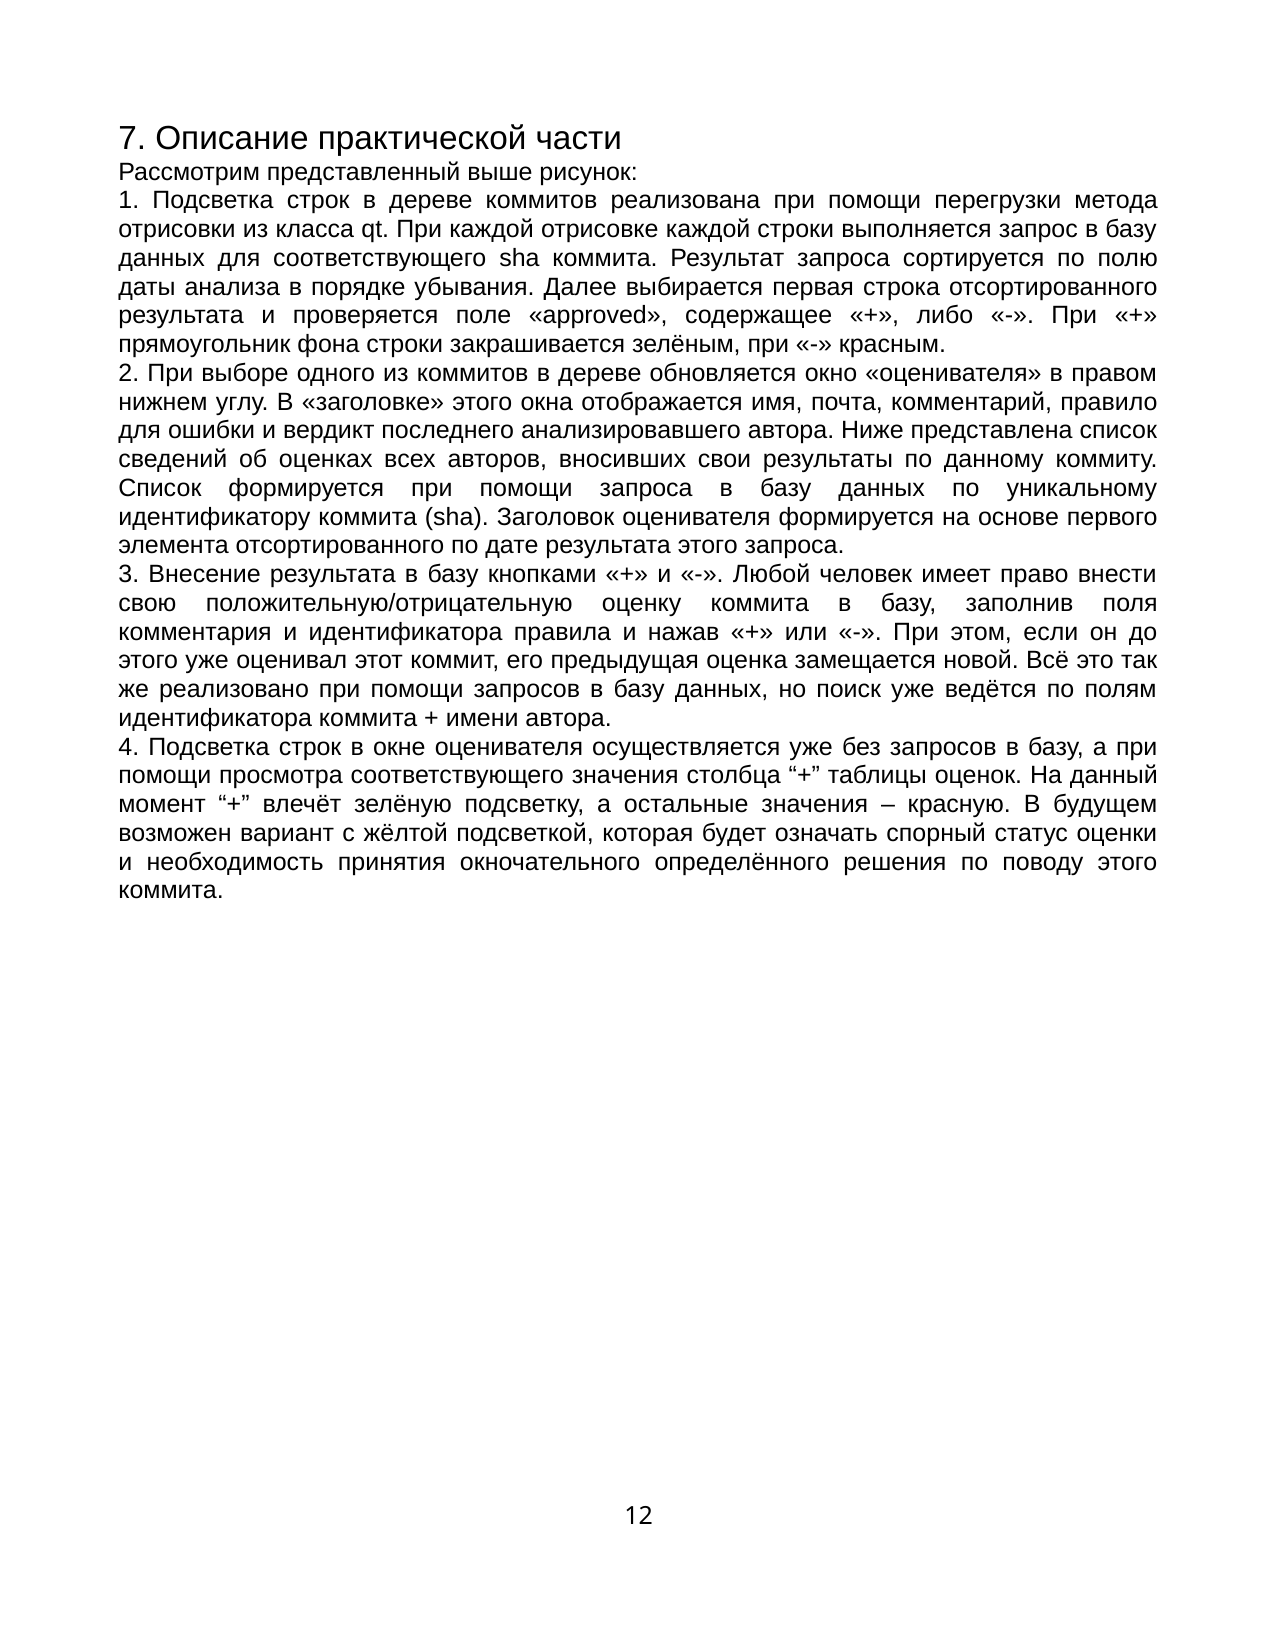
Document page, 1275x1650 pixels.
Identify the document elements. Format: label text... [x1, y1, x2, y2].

list 3. Внесение результата в базу кнопками «+» и «-». Любой человек имеет право внести свою положительную/отрицательную оценку коммита в базу, заполнив поля комментария и идентификатора правила и нажав «+» или «-». При этом, если он до этого уже оценивал этот коммит, его предыдущая оценка замещается новой. Всё это так же реализовано при помощи запросов в базу данных, но поиск уже ведётся по полям идентификатора коммита + имени автора. [118, 559, 1159, 732]
text 7. Описание практической части [118, 118, 1159, 157]
list 1. Подсветка строк в дереве коммитов реализована при помощи перегрузки метода отрисовки из класса qt. При каждой отрисовке каждой строки выполняется запрос в базу данных для соответствующего sha коммита. Результат запроса сортируется по полю даты анализа в порядке убывания. Далее выбирается первая строка отсортированного результата и проверяется поле «approved», содержащее «+», либо «-». При «+» прямоугольник фона строки закрашивается зелёным, при «-» красным. [118, 185, 1159, 358]
text 4. Подсветка строк в окне оценивателя осуществляется уже без запросов в базу, а при помощи просмотра соответствующего значения столбца “+” таблицы оценок. На данный момент “+” влечёт зелёную подсветку, а остальные значения – красную. В будущем возможен вариант с жёлтой подсветкой, которая будет означать спорный статус оценки и необходимость принятия окночательного определённого решения по поводу этого коммита. [118, 732, 1159, 904]
list Рассмотрим представленный выше рисунок: [118, 157, 1159, 185]
list 2. При выборе одного из коммитов в дереве обновляется окно «оценивателя» в правом нижнем углу. В «заголовке» этого окна отображается имя, почта, комментарий, правило для ошибки и вердикт последнего анализировавшего автора. Ниже представлена список сведений об оценках всех авторов, вносивших свои результаты по данному коммиту. Список формируется при помощи запроса в базу данных по уникальному идентификатору коммита (sha). Заголовок оценивателя формируется на основе первого элемента отсортированного по дате результата этого запроса. [118, 358, 1159, 559]
